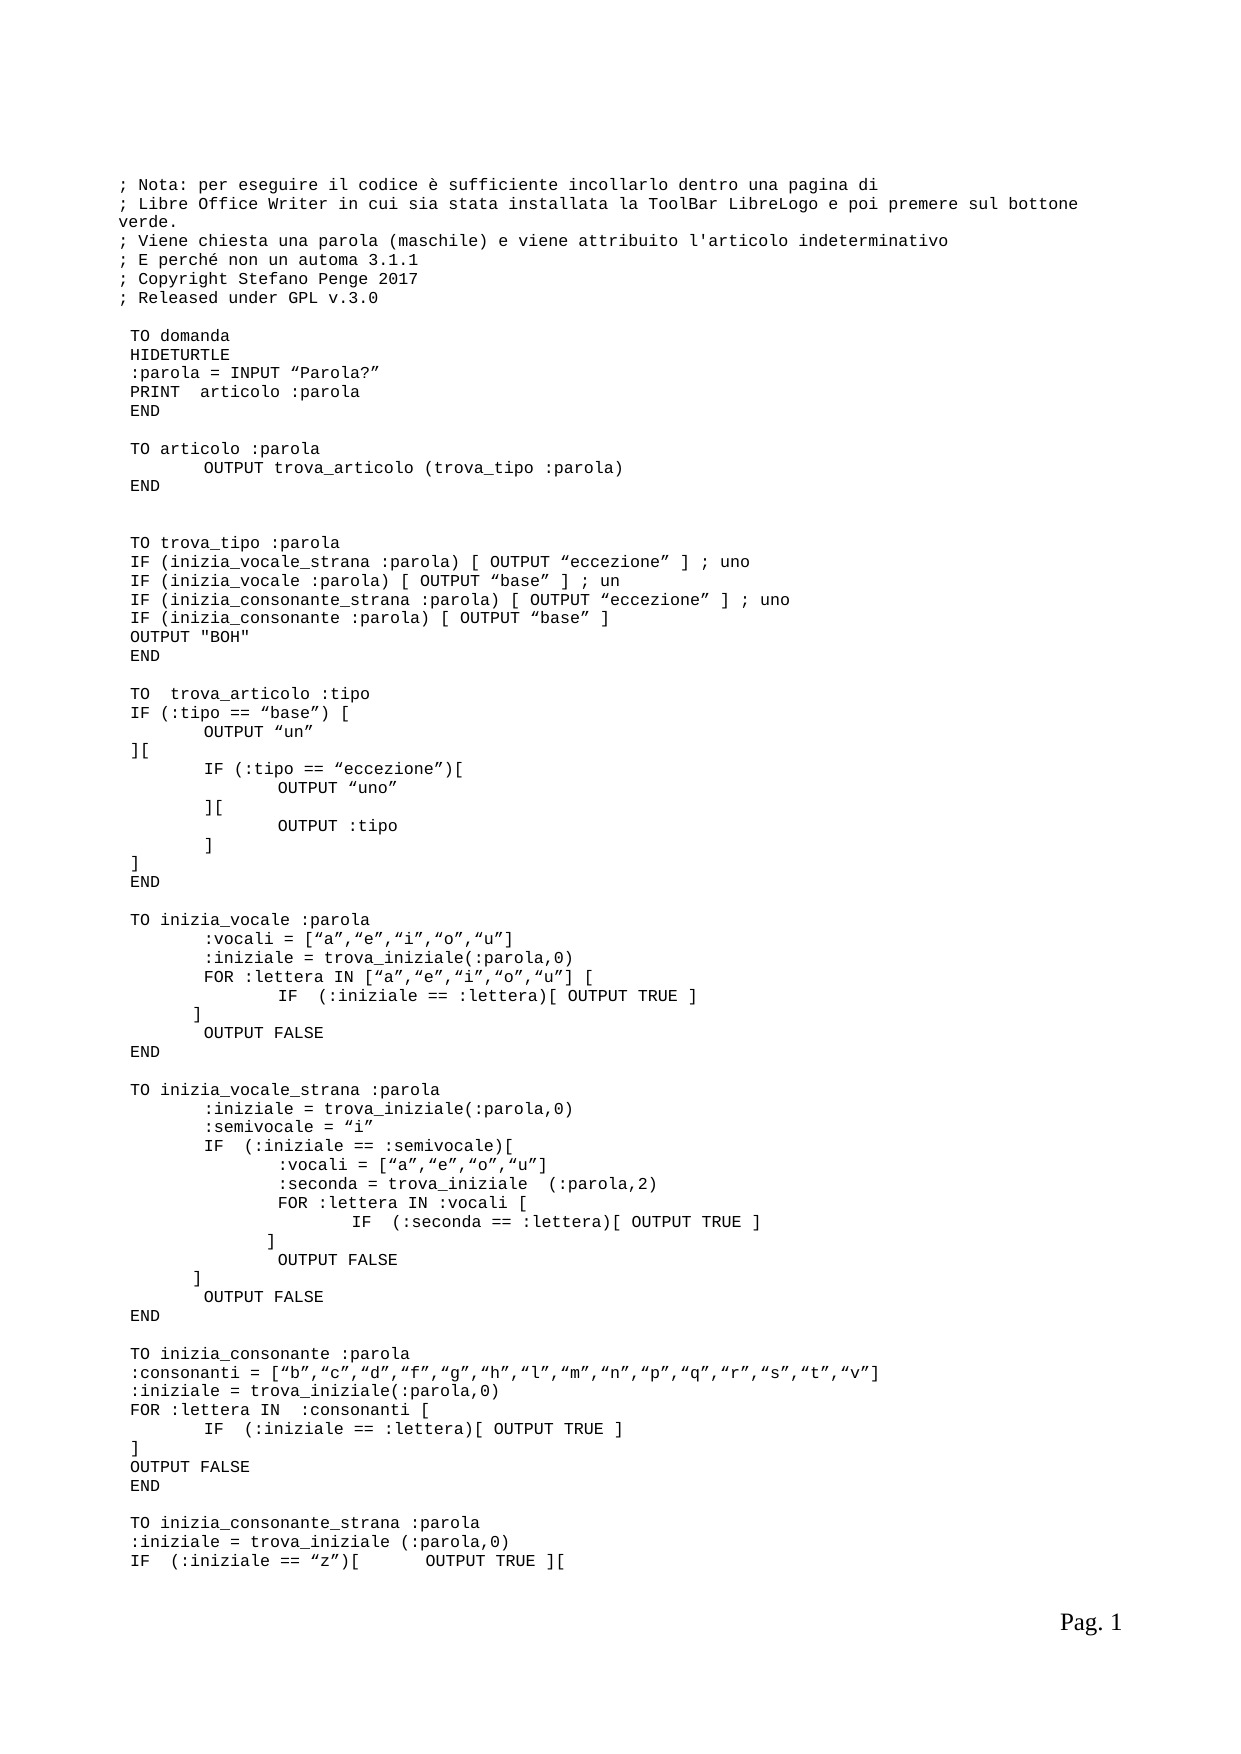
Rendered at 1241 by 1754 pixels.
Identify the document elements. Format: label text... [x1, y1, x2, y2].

text :iniziale = trova_iniziale(:parola,0) [130, 1383, 1122, 1402]
text IF (:iniziale == :semivocale)[ [130, 1138, 1122, 1157]
text FOR :lettera IN [“a”,“e”,“i”,“o”,“u”] [ [130, 968, 1122, 987]
text TO inizia_consonante :parola [130, 1345, 1122, 1364]
text ][ [130, 798, 1122, 817]
text IF (inizia_vocale_strana :parola) [ OUTPUT “eccezione” ] ; uno [130, 553, 1122, 572]
text ; Viene chiesta una parola (maschile) e viene attribuito l'articolo indeterminativo [118, 233, 1122, 252]
text PRINT articolo :parola [130, 384, 1122, 403]
text TO articolo :parola [130, 440, 1122, 459]
text :consonanti = [“b”,“c”,“d”,“f”,“g”,“h”,“l”,“m”,“n”,“p”,“q”,“r”,“s”,“t”,“v”] [130, 1364, 1122, 1383]
text OUTPUT "BOH" [130, 629, 1122, 648]
text IF (:seconda == :lettera)[ OUTPUT TRUE ] [130, 1213, 1122, 1232]
text :parola = INPUT “Parola?” [130, 365, 1122, 384]
text FOR :lettera IN :consonanti [ [130, 1402, 1122, 1421]
text TO trova_tipo :parola [130, 534, 1122, 553]
text ; E perché non un automa 3.1.1 [118, 252, 1122, 271]
text :vocali = [“a”,“e”,“i”,“o”,“u”] [130, 931, 1122, 949]
text ] [118, 1232, 1122, 1251]
text END [130, 648, 1122, 667]
text END [130, 1308, 1122, 1326]
text IF (inizia_consonante_strana :parola) [ OUTPUT “eccezione” ] ; uno [130, 591, 1122, 610]
text ; Released under GPL v.3.0 [118, 289, 1122, 308]
text OUTPUT “uno” [130, 780, 1122, 798]
text END [130, 874, 1122, 893]
text IF (inizia_consonante :parola) [ OUTPUT “base” ] [130, 610, 1122, 629]
text END [130, 1477, 1122, 1496]
text :iniziale = trova_iniziale(:parola,0) [130, 1100, 1122, 1119]
text HIDETURTLE [130, 346, 1122, 365]
text ] [130, 836, 1122, 855]
text ] [130, 855, 1122, 874]
text ; Libre Office Writer in cui sia stata installata la ToolBar LibreLogo e poi premere sul bottone verde. [118, 195, 1122, 233]
text TO domanda [130, 327, 1122, 346]
text ; Nota: per eseguire il codice è sufficiente incollarlo dentro una pagina di [118, 176, 1122, 195]
text END [130, 478, 1122, 497]
text OUTPUT FALSE [130, 1458, 1122, 1477]
text ] [118, 1006, 1122, 1025]
text IF (:iniziale == “z”)[ OUTPUT TRUE ][ [130, 1553, 1122, 1572]
text FOR :lettera IN :vocali [ [130, 1194, 1122, 1213]
text OUTPUT :tipo [130, 817, 1122, 836]
text OUTPUT FALSE [130, 1251, 1122, 1270]
text IF (inizia_vocale :parola) [ OUTPUT “base” ] ; un [130, 572, 1122, 591]
text IF (:iniziale == :lettera)[ OUTPUT TRUE ] [130, 1421, 1122, 1439]
text IF (:tipo == “base”) [ [130, 704, 1122, 723]
text OUTPUT FALSE [130, 1025, 1122, 1044]
text OUTPUT FALSE [130, 1289, 1122, 1308]
text OUTPUT trova_articolo (trova_tipo :parola) [130, 459, 1122, 478]
text END [130, 1044, 1122, 1062]
text OUTPUT “un” [130, 723, 1122, 742]
text ] [130, 1439, 1122, 1458]
text IF (:iniziale == :lettera)[ OUTPUT TRUE ] [130, 987, 1122, 1006]
text TO inizia_consonante_strana :parola [130, 1515, 1122, 1534]
text ][ [130, 742, 1122, 761]
text TO inizia_vocale_strana :parola [130, 1081, 1122, 1100]
text :iniziale = trova_iniziale (:parola,0) [130, 1534, 1122, 1553]
text :seconda = trova_iniziale (:parola,2) [130, 1176, 1122, 1194]
text :iniziale = trova_iniziale(:parola,0) [130, 949, 1122, 968]
text TO inizia_vocale :parola [130, 912, 1122, 931]
text END [130, 403, 1122, 421]
text :vocali = [“a”,“e”,“o”,“u”] [130, 1157, 1122, 1176]
text ] [118, 1270, 1122, 1289]
text :semivocale = “i” [130, 1119, 1122, 1138]
text TO trova_articolo :tipo [130, 685, 1122, 704]
text ; Copyright Stefano Penge 2017 [118, 271, 1122, 289]
text IF (:tipo == “eccezione”)[ [130, 761, 1122, 780]
